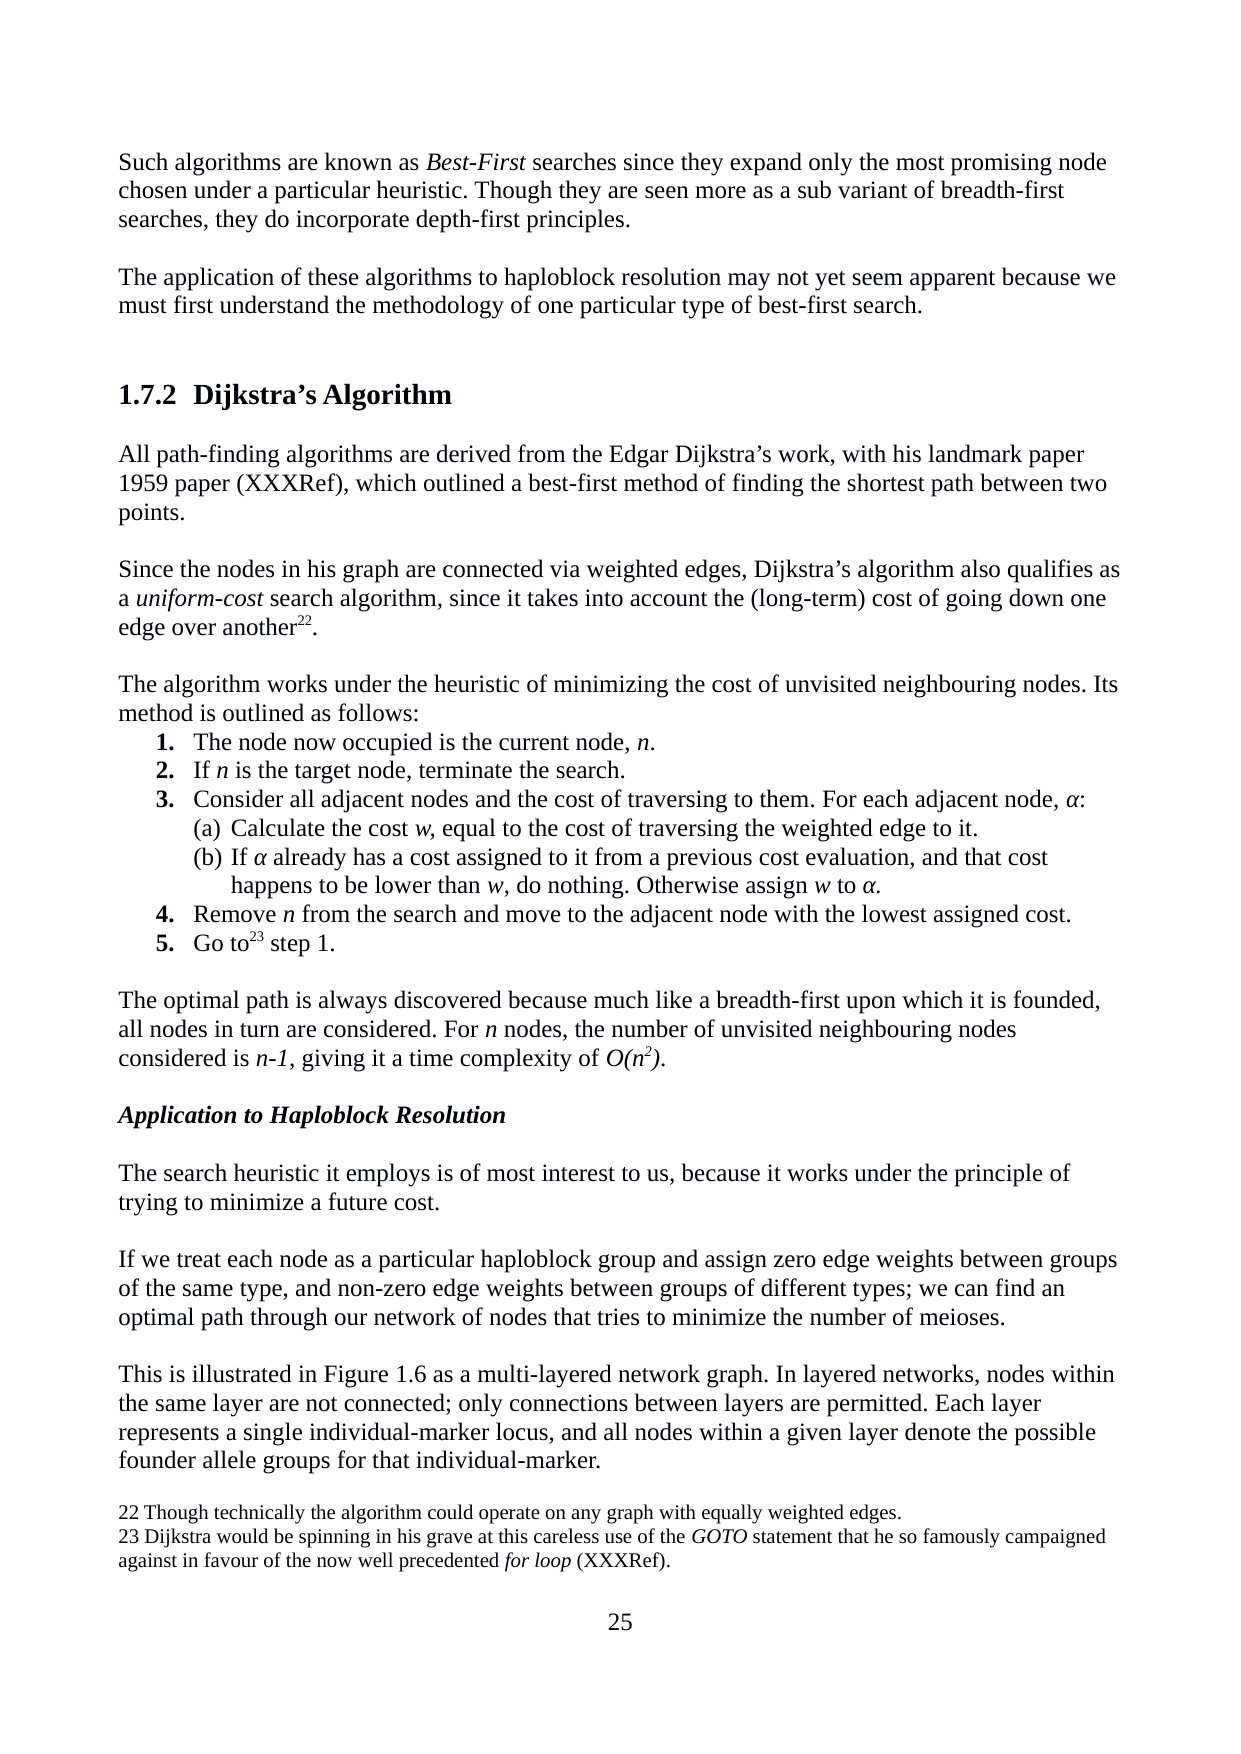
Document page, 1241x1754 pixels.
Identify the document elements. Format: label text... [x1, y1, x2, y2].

text Though technically the algorithm could operate on any graph with equally weighted edges. [118, 1500, 1122, 1524]
list If n is the target node, terminate the search. [156, 755, 1122, 784]
subtitle Application to Haploblock Resolution [118, 1100, 1122, 1129]
subtitle Dijkstra’s Algorithm [118, 377, 1122, 410]
text The search heuristic it employs is of most interest to us, because it works under the principle of trying to minimize a future cost. [118, 1158, 1122, 1215]
list Dijkstra would be spinning in his grave at this careless use of the GOTO statement that he so famously campaigned against in favour of the now well precedented for loop (XXXRef). [118, 1524, 1122, 1572]
text Such algorithms are known as Best-First searches since they expand only the most promising node chosen under a particular heuristic. Though they are seen more as a sub variant of breadth-first searches, they do incorporate depth-first principles. [118, 147, 1122, 233]
list Calculate the cost w, equal to the cost of traversing the weighted edge to it. [193, 813, 1122, 842]
list If α already has a cost assigned to it from a previous cost evaluation, and that cost happens to be lower than w, do nothing. Otherwise assign w to α. [193, 842, 1122, 899]
text The optimal path is always discovered because much like a breadth-first upon which it is founded, all nodes in turn are considered. For n nodes, the number of unvisited neighbouring nodes considered is n-1, giving it a time complexity of O(n2). [118, 985, 1122, 1072]
text The application of these algorithms to haploblock resolution may not yet seem apparent because we must first understand the methodology of one particular type of best-first search. [118, 262, 1122, 319]
text If we treat each node as a particular haploblock group and assign zero edge weights between groups of the same type, and non-zero edge weights between groups of different types; we can find an optimal path through our network of nodes that tries to minimize the number of meioses. [118, 1244, 1122, 1330]
text The algorithm works under the heuristic of minimizing the cost of unvisited neighbouring nodes. Its method is outlined as follows: [118, 669, 1122, 727]
list Go to step 1. [156, 928, 1122, 957]
text Since the nodes in his graph are connected via weighted edges, Dijkstra’s algorithm also qualifies as a uniform-cost search algorithm, since it takes into account the (long-term) cost of going down one edge over another. [118, 554, 1122, 640]
text All path-finding algorithms are derived from the Edgar Dijkstra’s work, with his landmark paper 1959 paper (XXXRef), which outlined a best-first method of finding the shortest path between two points. [118, 439, 1122, 525]
list The node now occupied is the current node, n. [156, 727, 1122, 755]
list Consider all adjacent nodes and the cost of traversing to them. For each adjacent node, α: [156, 784, 1122, 813]
text This is illustrated in Figure 1.6 as a multi-layered network graph. In layered networks, nodes within the same layer are not connected; only connections between layers are permitted. Each layer represents a single individual-marker locus, and all nodes within a given layer denote the possible founder allele groups for that individual-marker. [118, 1359, 1122, 1474]
list Remove n from the search and move to the adjacent node with the lowest assigned cost. [156, 899, 1122, 928]
